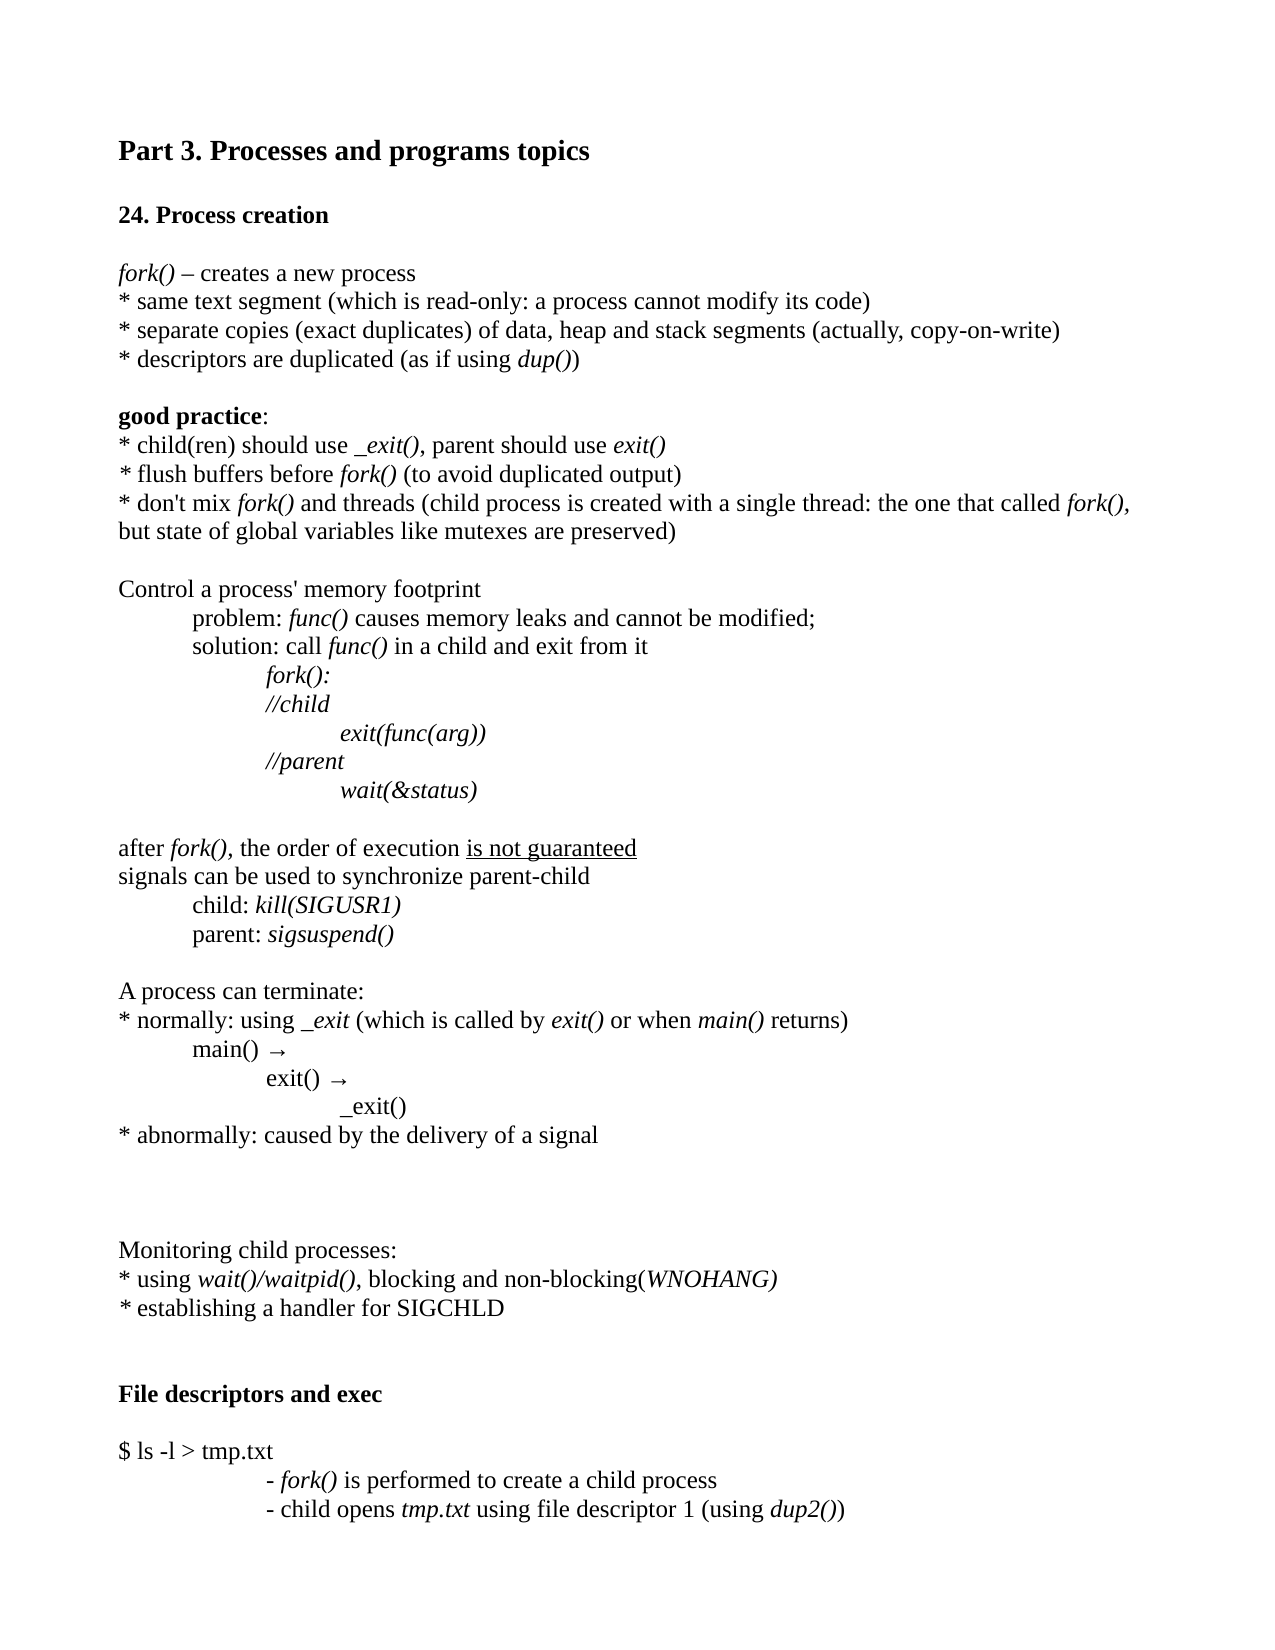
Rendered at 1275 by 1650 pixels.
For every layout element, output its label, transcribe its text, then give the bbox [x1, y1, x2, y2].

text File descriptors and exec [118, 1379, 1157, 1408]
text * child(ren) should use _exit(), parent should use exit() [118, 430, 1157, 459]
text 24. Process creation [118, 200, 1157, 229]
text exit() → [118, 1063, 1157, 1091]
text - fork() is performed to create a child process [266, 1465, 1157, 1494]
text * don't mix fork() and threads (child process is created with a single thread: the one that called fork(), but state of global variables like mutexes are preserved) [118, 488, 1157, 545]
text * flush buffers before fork() (to avoid duplicated output) [118, 459, 1157, 488]
text main() → [118, 1034, 1157, 1063]
text * separate copies (exact duplicates) of data, heap and stack segments (actually, copy-on-write) [118, 315, 1157, 344]
text fork() – creates a new process [118, 258, 1157, 286]
text good practice: [118, 401, 1157, 430]
text _exit() [118, 1091, 1157, 1120]
text * establishing a handler for SIGCHLD [118, 1293, 1157, 1321]
text * same text segment (which is read-only: a process cannot modify its code) [118, 286, 1157, 315]
text * descriptors are duplicated (as if using dup()) [118, 344, 1157, 373]
text fork(): [118, 660, 1157, 689]
text * using wait()/waitpid(), blocking and non-blocking(WNOHANG) [118, 1264, 1157, 1293]
text //child [118, 689, 1157, 718]
text * normally: using _exit (which is called by exit() or when main() returns) [118, 1005, 1157, 1034]
text after fork(), the order of execution is not guaranteed [118, 833, 1157, 861]
text wait(&status) [118, 775, 1157, 804]
text exit(func(arg)) [118, 718, 1157, 746]
text - child opens tmp.txt using file descriptor 1 (using dup2()) [266, 1494, 1157, 1523]
text solution: call func() in a child and exit from it [118, 631, 1157, 660]
text parent: sigsuspend() [118, 919, 1157, 948]
text Part 3. Processes and programs topics [118, 133, 1157, 167]
text problem: func() causes memory leaks and cannot be modified; [118, 603, 1157, 631]
text //parent [118, 746, 1157, 775]
text $ ls -l > tmp.txt [118, 1436, 1157, 1465]
text signals can be used to synchronize parent-child [118, 861, 1157, 890]
text A process can terminate: [118, 976, 1157, 1005]
text child: kill(SIGUSR1) [118, 890, 1157, 919]
text Control a process' memory footprint [118, 574, 1157, 603]
text Monitoring child processes: [118, 1235, 1157, 1264]
text * abnormally: caused by the delivery of a signal [118, 1120, 1157, 1149]
